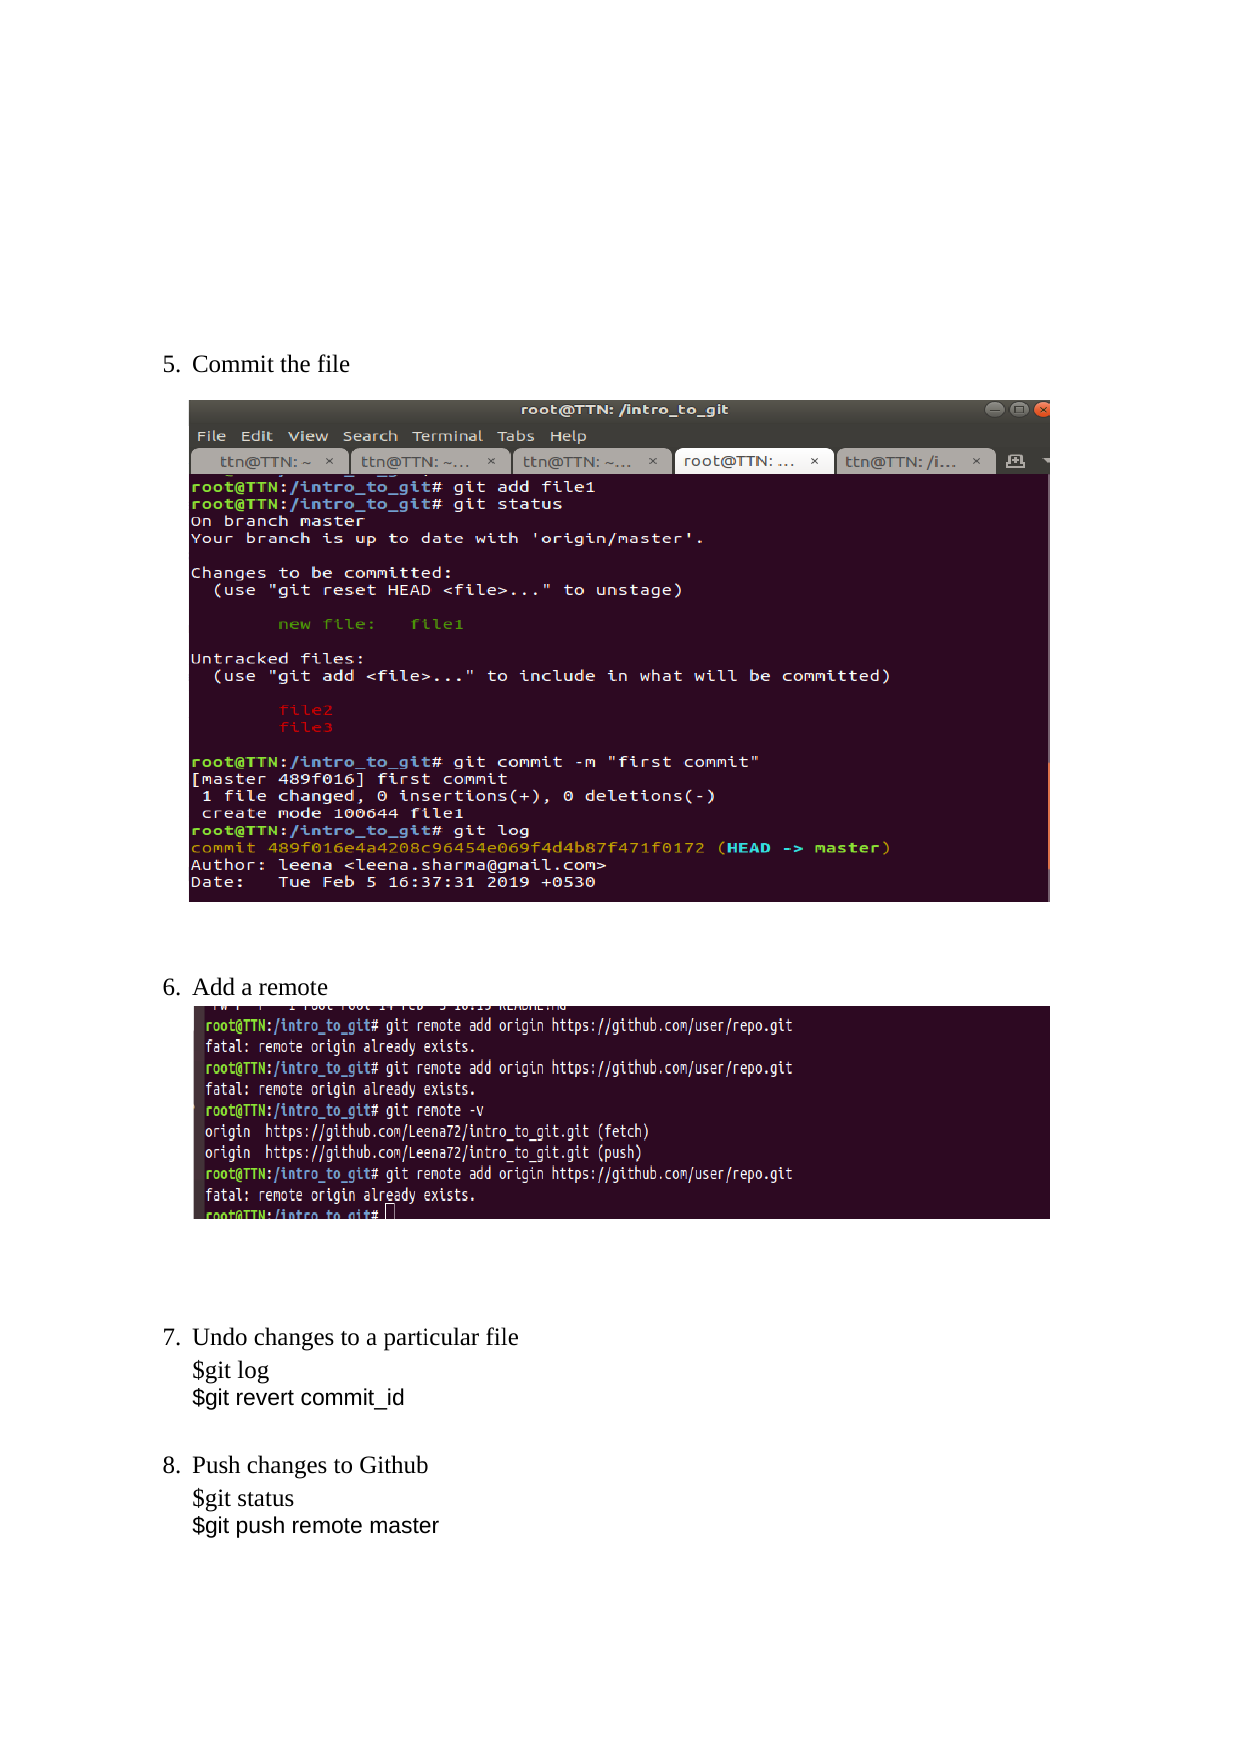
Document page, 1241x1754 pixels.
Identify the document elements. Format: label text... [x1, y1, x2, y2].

text $git status [118, 1483, 1122, 1512]
text $git log [118, 1355, 1122, 1384]
text $git revert commit_id [118, 1384, 1122, 1410]
list Push changes to Github [162, 1450, 1122, 1478]
text $git push remote master [118, 1512, 1122, 1538]
picture [193, 1169, 1050, 1219]
list Add a remote [162, 972, 1122, 1000]
list Undo changes to a particular file [162, 1322, 1122, 1351]
list Commit the file [162, 349, 1122, 378]
picture [188, 400, 1050, 902]
